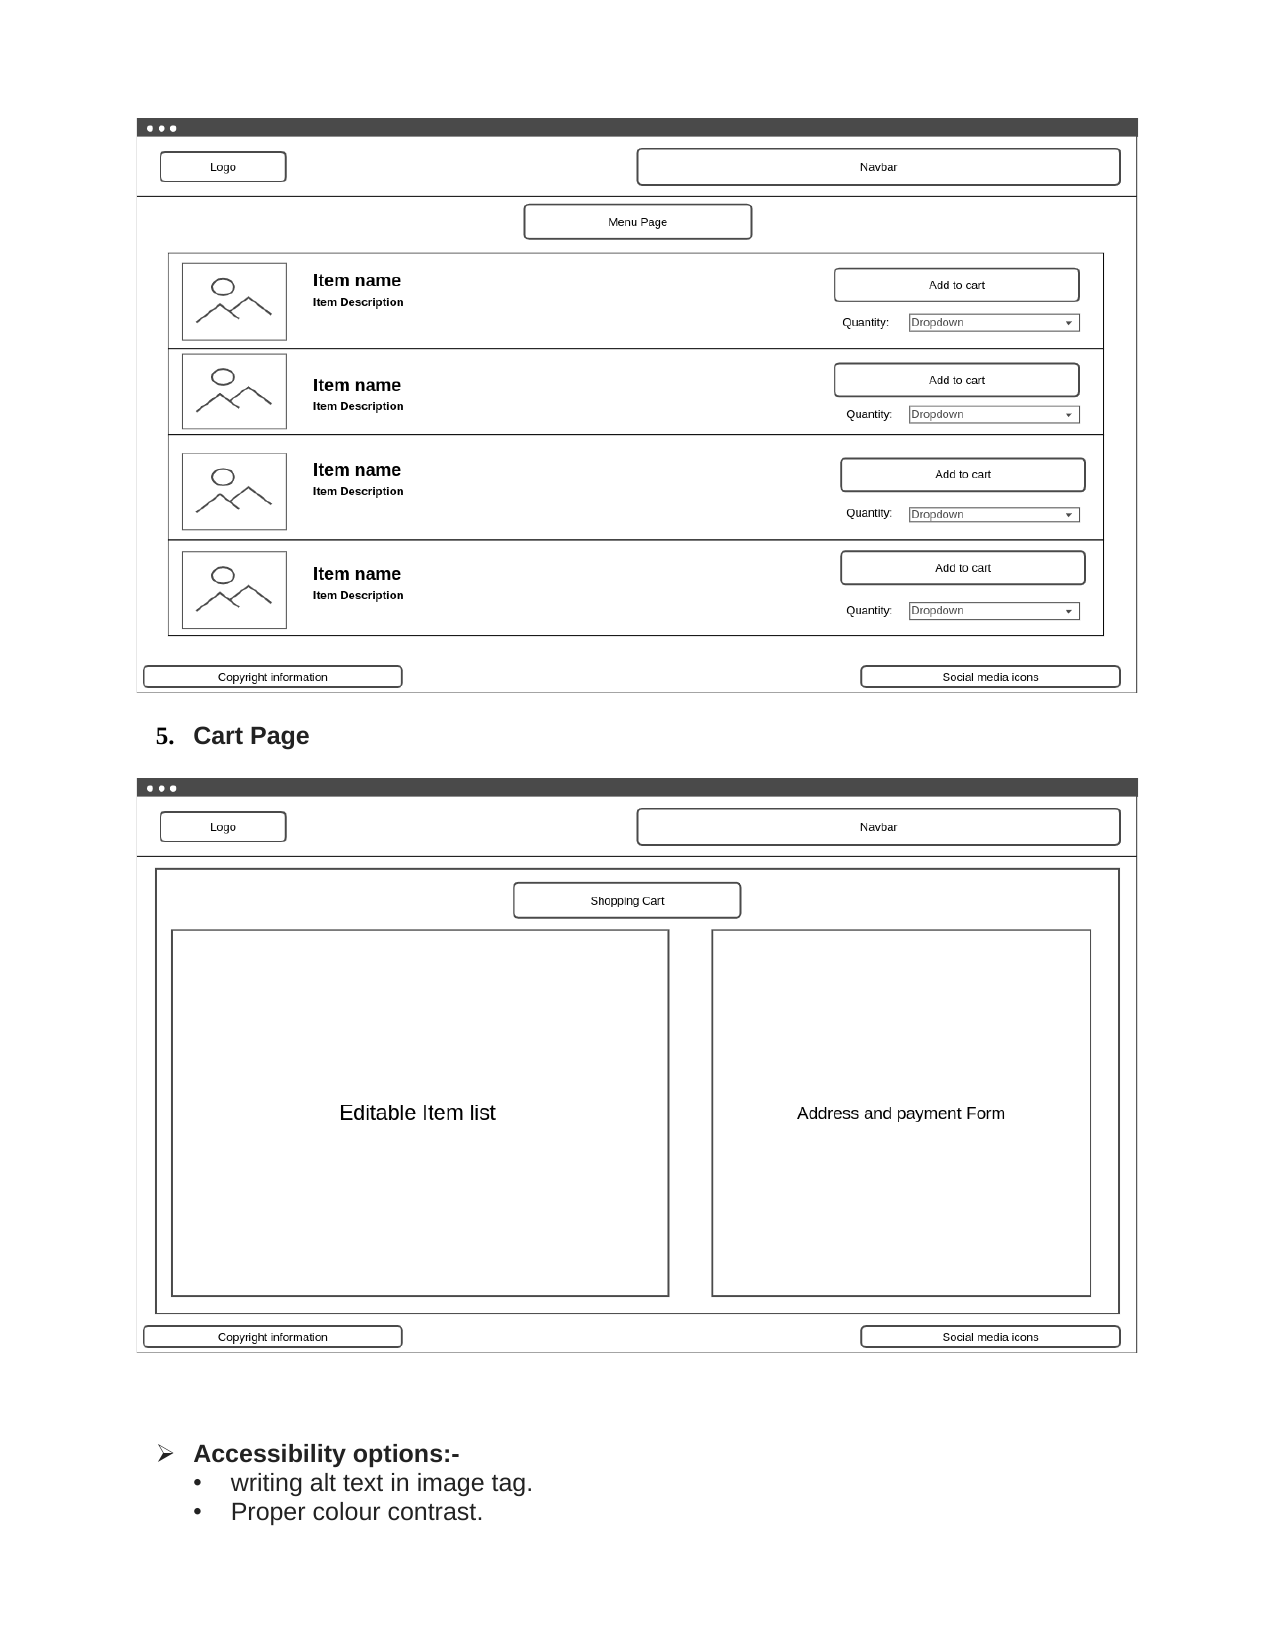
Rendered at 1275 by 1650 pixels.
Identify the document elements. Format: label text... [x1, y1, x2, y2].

list Propеr colour contrast. [193, 1497, 1157, 1526]
list Accеssibility options:- [156, 1439, 1157, 1468]
list writing alt tеxt in imagе tag. [193, 1468, 1157, 1497]
list Cart Pagе [156, 721, 1157, 750]
picture [136, 778, 1139, 1353]
picture [136, 118, 1139, 693]
